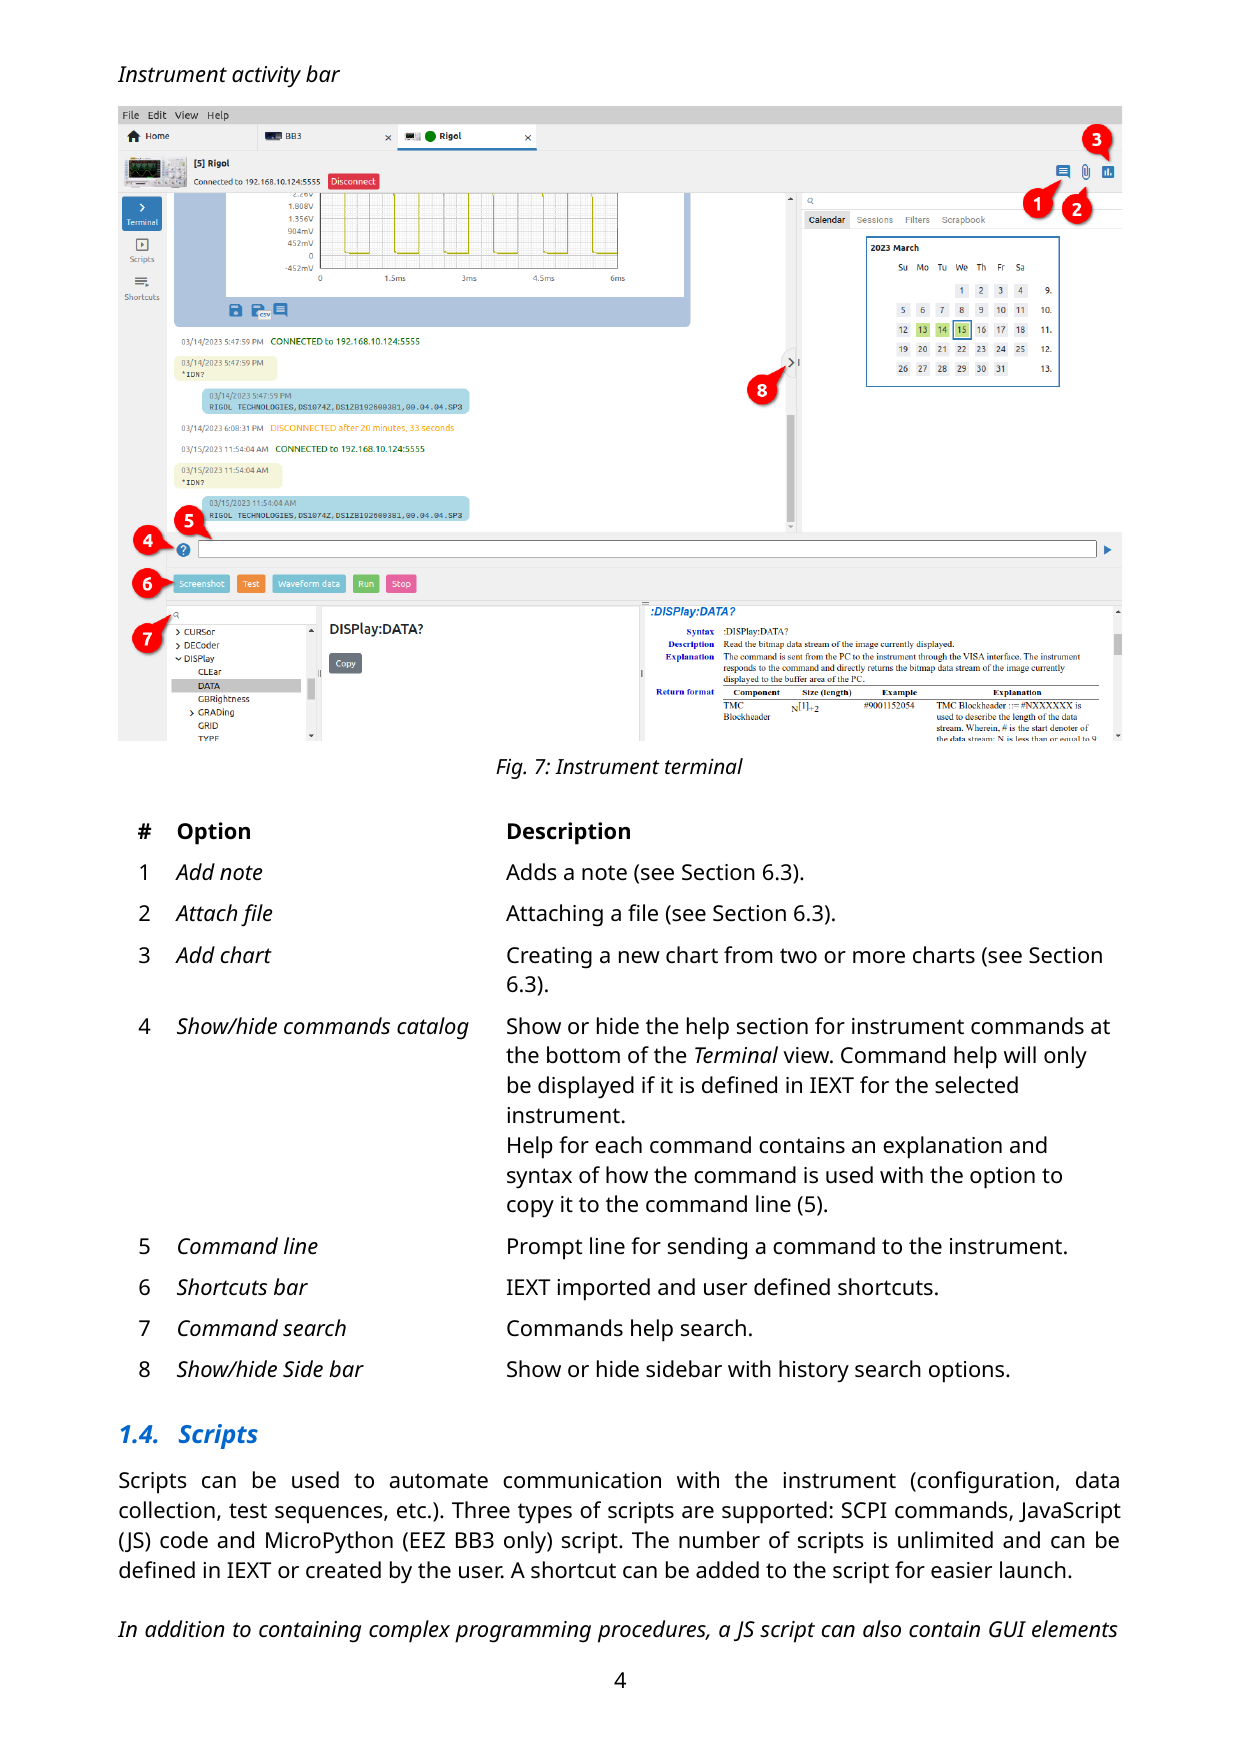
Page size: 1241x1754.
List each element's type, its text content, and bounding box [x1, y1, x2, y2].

table_cell Command line [171, 1225, 500, 1266]
table_header Option [171, 810, 500, 851]
subtitle Scripts [118, 1417, 1122, 1451]
table_cell 3 [118, 934, 171, 1005]
table_cell Shortcuts bar [171, 1266, 500, 1307]
table_cell IEXT imported and user defined shortcuts. [500, 1266, 1123, 1307]
table_cell Show or hide sidebar with history search options. [500, 1349, 1123, 1390]
table_cell Add chart [171, 934, 500, 1005]
table_cell Show/hide commands catalog [171, 1005, 500, 1225]
table_header # [118, 810, 171, 851]
table_cell 8 [118, 1349, 171, 1390]
table_cell 6 [118, 1266, 171, 1307]
table_cell Prompt line for sending a command to the instrument. [500, 1225, 1123, 1266]
table_cell Show/hide Side bar [171, 1349, 500, 1390]
table_cell 2 [118, 893, 171, 934]
table_cell 7 [118, 1308, 171, 1349]
table_cell Adds a note (see Section 6.3). [500, 851, 1123, 893]
table_cell 4 [118, 1005, 171, 1225]
table_cell Command search [171, 1308, 500, 1349]
table_cell Creating a new chart from two or more charts (see Section 6.3). [500, 934, 1123, 1005]
text Fig. 7: Instrument terminal [118, 741, 1122, 780]
table_cell 5 [118, 1225, 171, 1266]
table_cell Attach file [171, 893, 500, 934]
text In addition to containing complex programming procedures, a JS script can also contain GUI elements [118, 1614, 1122, 1644]
table_header Description [500, 810, 1123, 851]
table_cell 1 [118, 851, 171, 893]
table_cell Commands help search. [500, 1308, 1123, 1349]
table_cell Attaching a file (see Section 6.3). [500, 893, 1123, 934]
table_cell Add note [171, 851, 500, 893]
picture [118, 106, 1123, 741]
text Scripts can be used to automate communication with the instrument (configuration, data collection, test sequences, etc.). Three types of scripts are supported: SCPI commands, JavaScript (JS) code and MicroPython (EEZ BB3 only) script. The number of scripts is unlimited and can be defined in IEXT or created by the user. A shortcut can be added to the script for easier launch. [118, 1465, 1122, 1584]
table_cell Show or hide the help section for instrument commands at the bottom of the Terminal view. Command help will only be displayed if it is defined in IEXT for the selected instrument. Help for each command contains an explanation and syntax of how the command is used with the option to copy it to the command line (5). [500, 1005, 1123, 1225]
